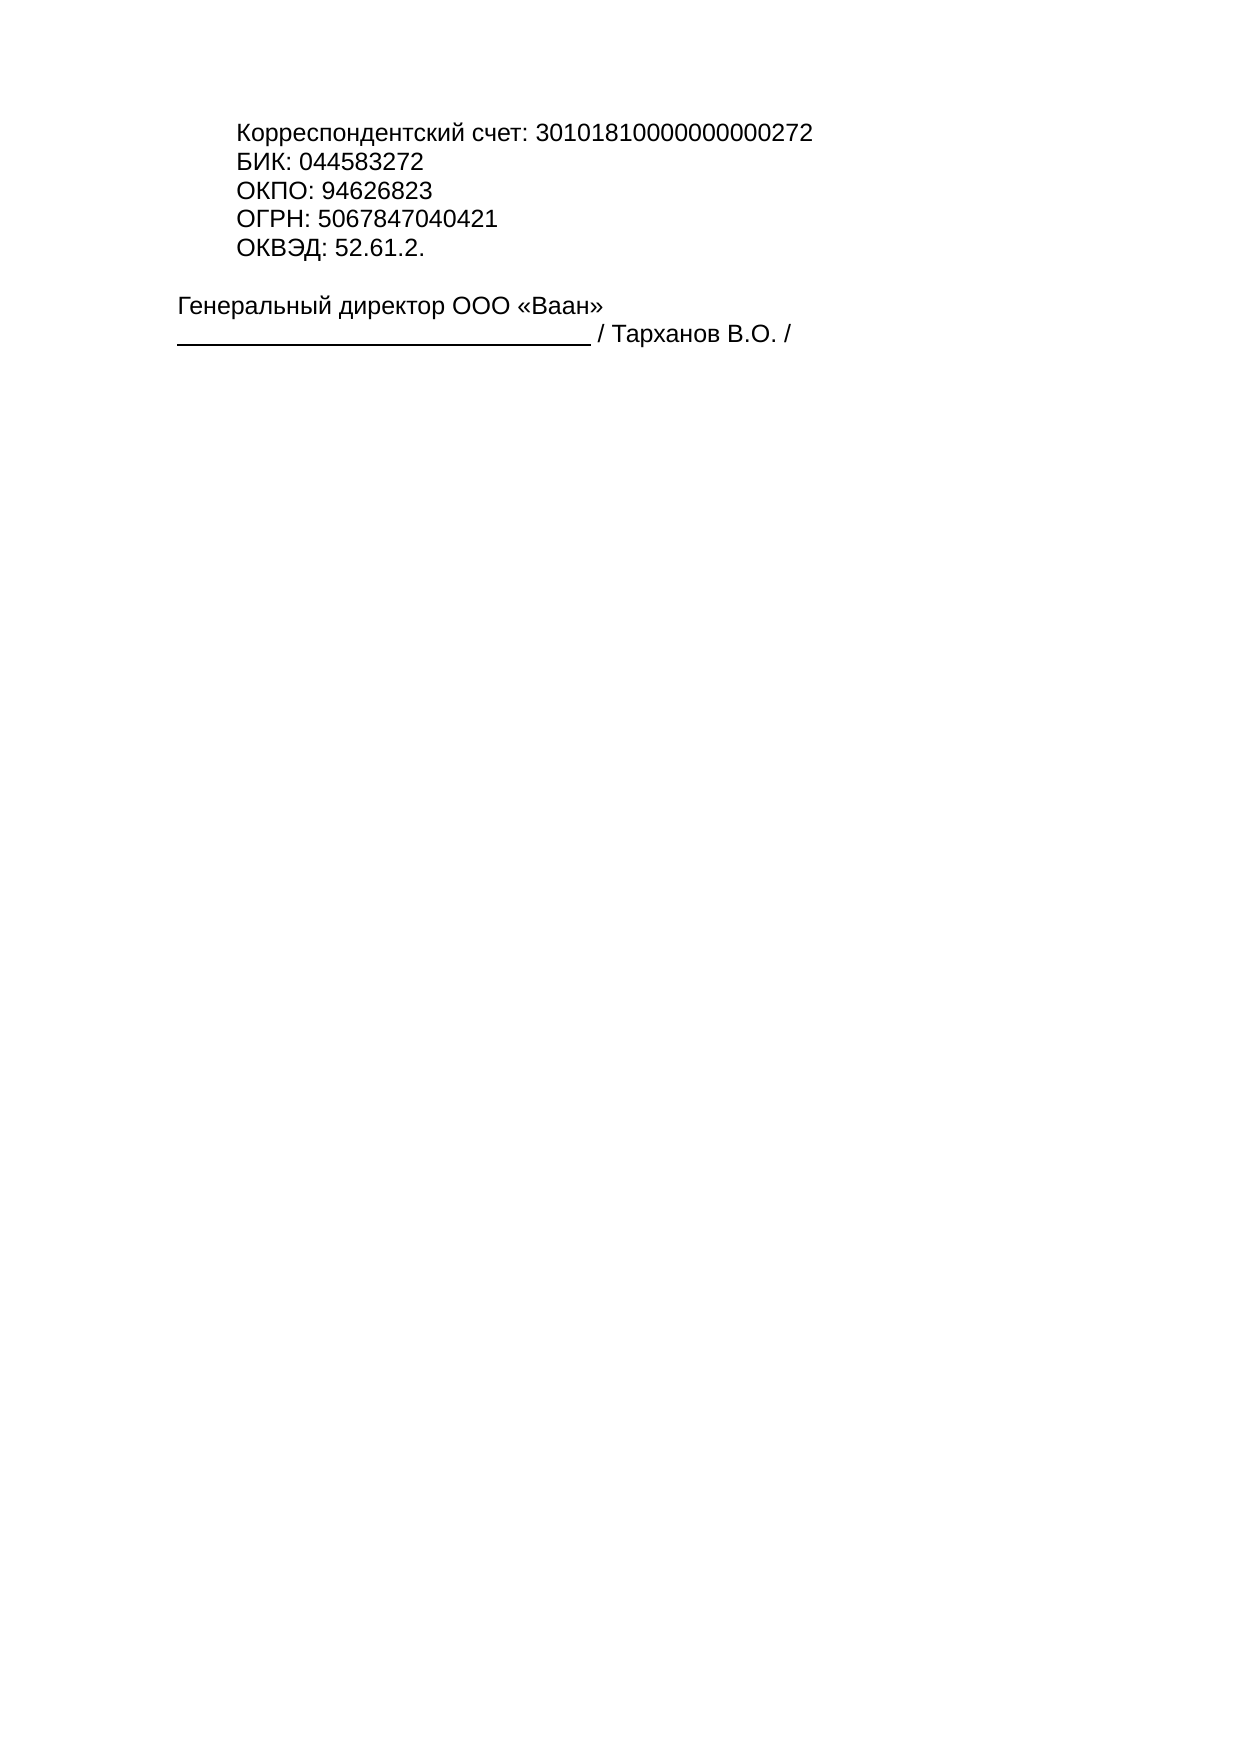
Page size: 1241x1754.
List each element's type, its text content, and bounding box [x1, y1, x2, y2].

text ОКВЭД: 52.61.2. [177, 233, 1152, 262]
text ОКПО: 94626823 [177, 176, 1152, 204]
text Корреспондентский счет: 30101810000000000272 [177, 118, 1152, 147]
text ОГРН: 5067847040421 [177, 204, 1152, 233]
text Генеральный директор ООО «Ваан» / Тарханов В.О. / [177, 291, 1152, 348]
text БИК: 044583272 [177, 147, 1152, 176]
